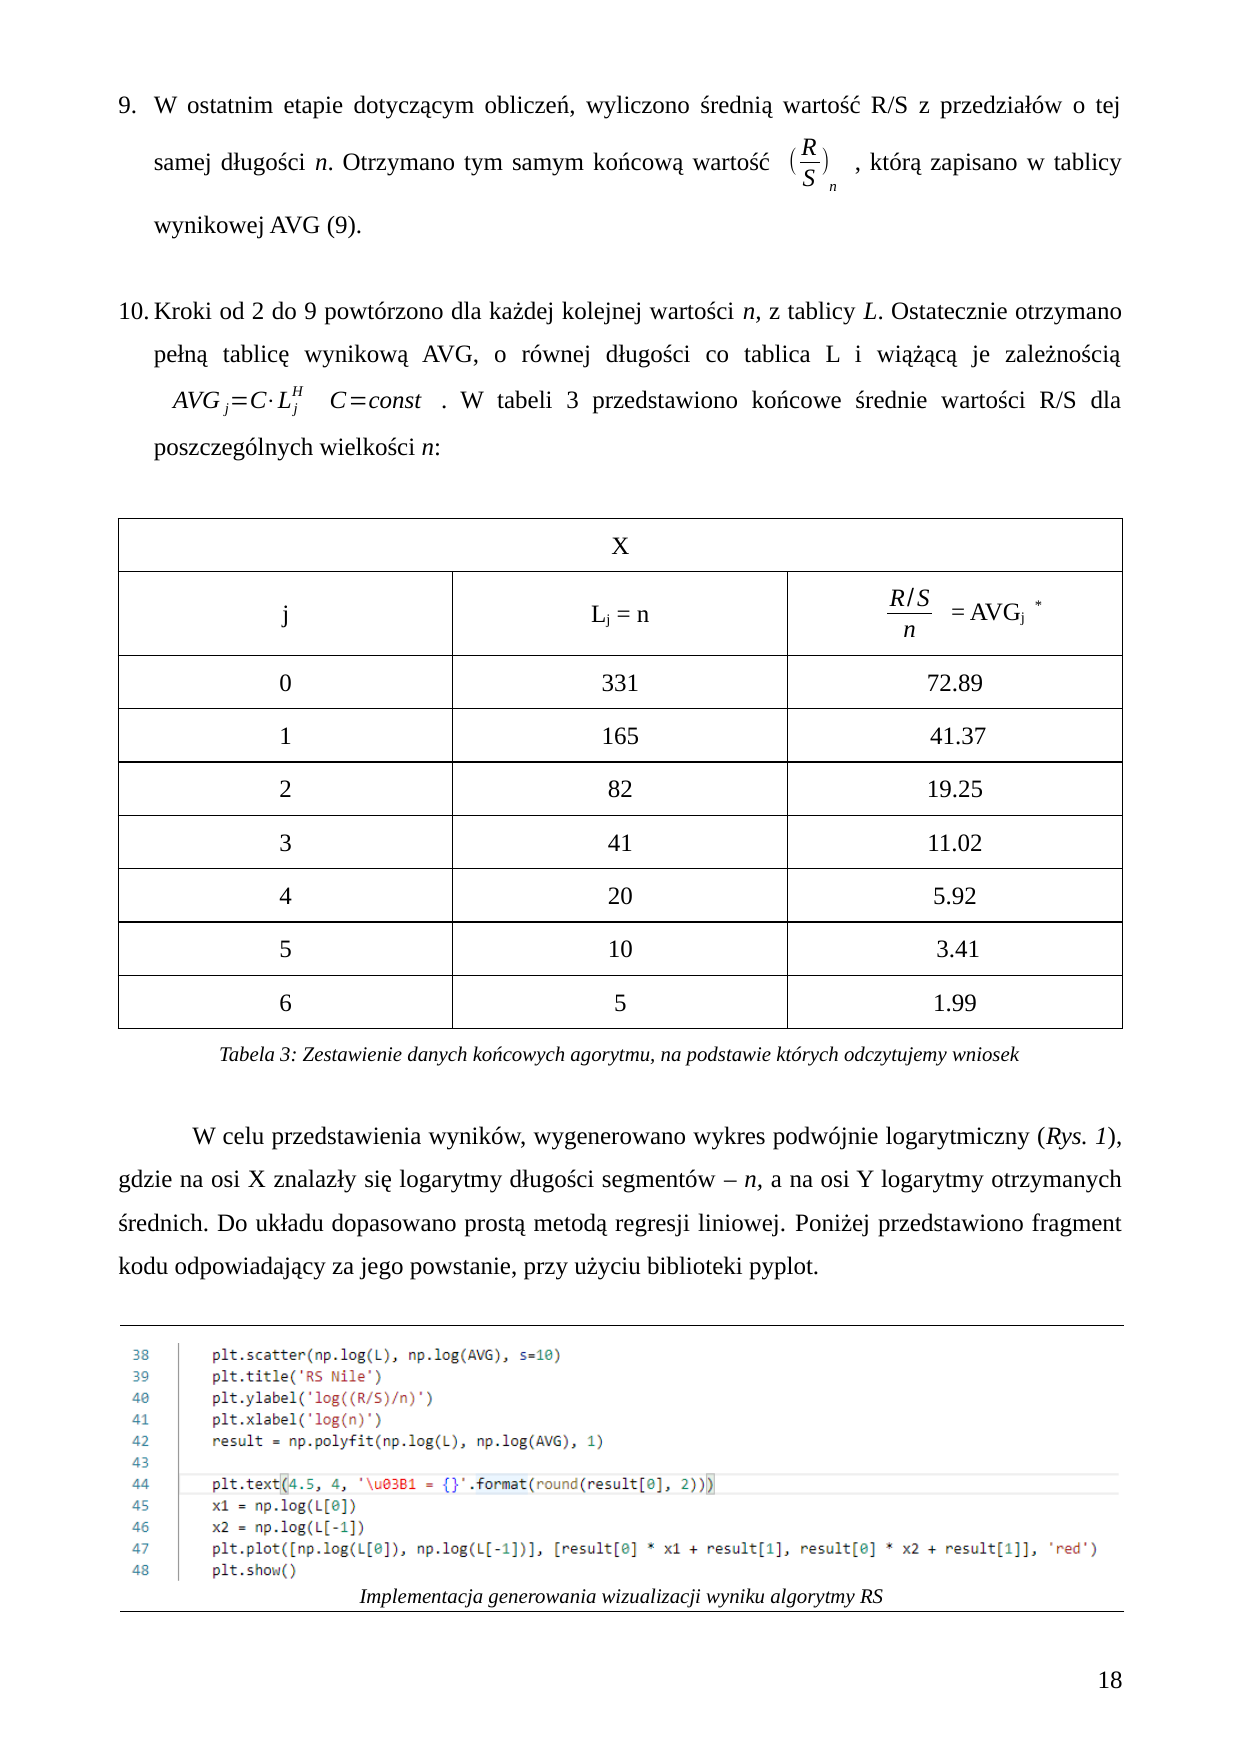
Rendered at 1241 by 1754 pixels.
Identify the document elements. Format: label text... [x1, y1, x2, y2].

table_cell 1 [119, 709, 452, 761]
table_cell 10 [453, 923, 787, 975]
table_cell = AVGj * [788, 572, 1122, 655]
list W ostatnim etapie dotyczącym obliczeń, wyliczono średnią wartość R/S z przedziałów o tej samej długości n. Otrzymano tym samym końcową wartość, którą zapisano w tablicy wynikowej AVG (9). [118, 91, 1122, 239]
table_cell Lj = n [453, 572, 787, 655]
table_cell j [119, 572, 452, 655]
table_cell 2 [119, 763, 452, 815]
table_cell 82 [453, 763, 787, 815]
table_cell 19.25 [788, 763, 1122, 815]
table_cell 0 [119, 656, 452, 708]
table_cell 4 [119, 869, 452, 921]
table_cell 5.92 [788, 869, 1122, 921]
table_cell 41 [453, 816, 787, 868]
table_cell 5 [119, 923, 452, 975]
table_cell 331 [453, 656, 787, 708]
table_cell 41.37 [788, 709, 1122, 761]
text Tabela 3: Zestawienie danych końcowych agorytmu, na podstawie których odczytujemy wniosek [118, 1042, 1122, 1066]
table_cell 3 [119, 816, 452, 868]
list Kroki od 2 do 9 powtórzono dla każdej kolejnej wartości n, z tablicy L. Ostatecznie otrzymano pełną tablicę wynikową AVG, o równej długości co tablica L i wiążącą je zależnością. W tabeli 3 przedstawiono końcowe średnie wartości R/S dla poszczególnych wielkości n: [118, 296, 1122, 460]
table_cell 20 [453, 869, 787, 921]
table_cell 6 [119, 976, 452, 1028]
table_header X [119, 519, 1122, 571]
table_cell 3.41 [788, 923, 1122, 975]
picture [126, 1343, 1119, 1582]
table_cell 5 [453, 976, 787, 1028]
table_cell 165 [453, 709, 787, 761]
text W celu przedstawienia wyników, wygenerowano wykres podwójnie logarytmiczny (Rys. 1), gdzie na osi X znalazły się logarytmy długości segmentów – n, a na osi Y logarytmy otrzymanych średnich. Do układu dopasowano prostą metodą regresji liniowej. Poniżej przedstawiono fragment kodu odpowiadający za jego powstanie, przy użyciu biblioteki pyplot. [118, 1121, 1122, 1279]
table_cell 72.89 [788, 656, 1122, 708]
text Implementacja generowania wizualizacji wyniku algorytmy RS [123, 1341, 1121, 1608]
table_cell 1.99 [788, 976, 1122, 1028]
table_cell 11.02 [788, 816, 1122, 868]
